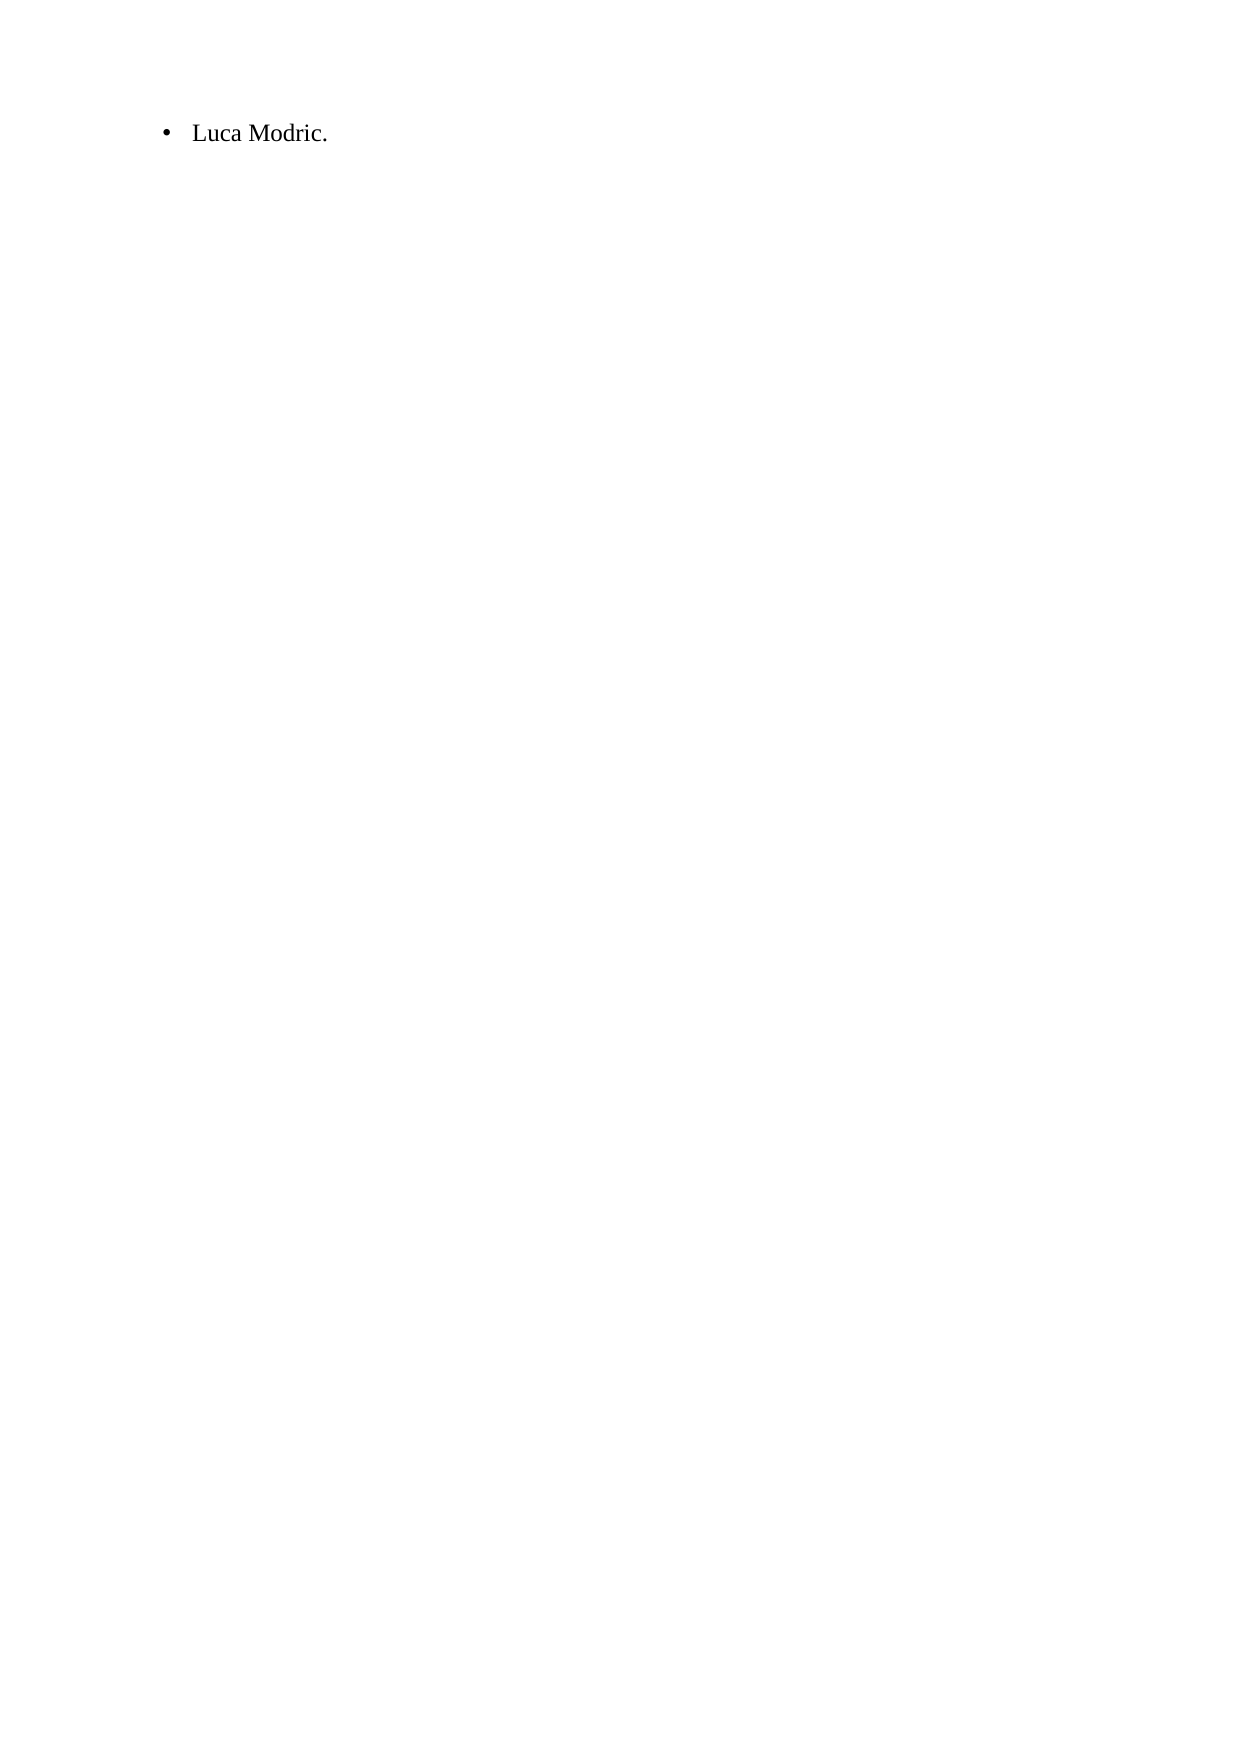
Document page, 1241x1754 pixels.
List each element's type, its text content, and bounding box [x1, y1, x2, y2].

list Luca Modric. [162, 118, 1122, 147]
